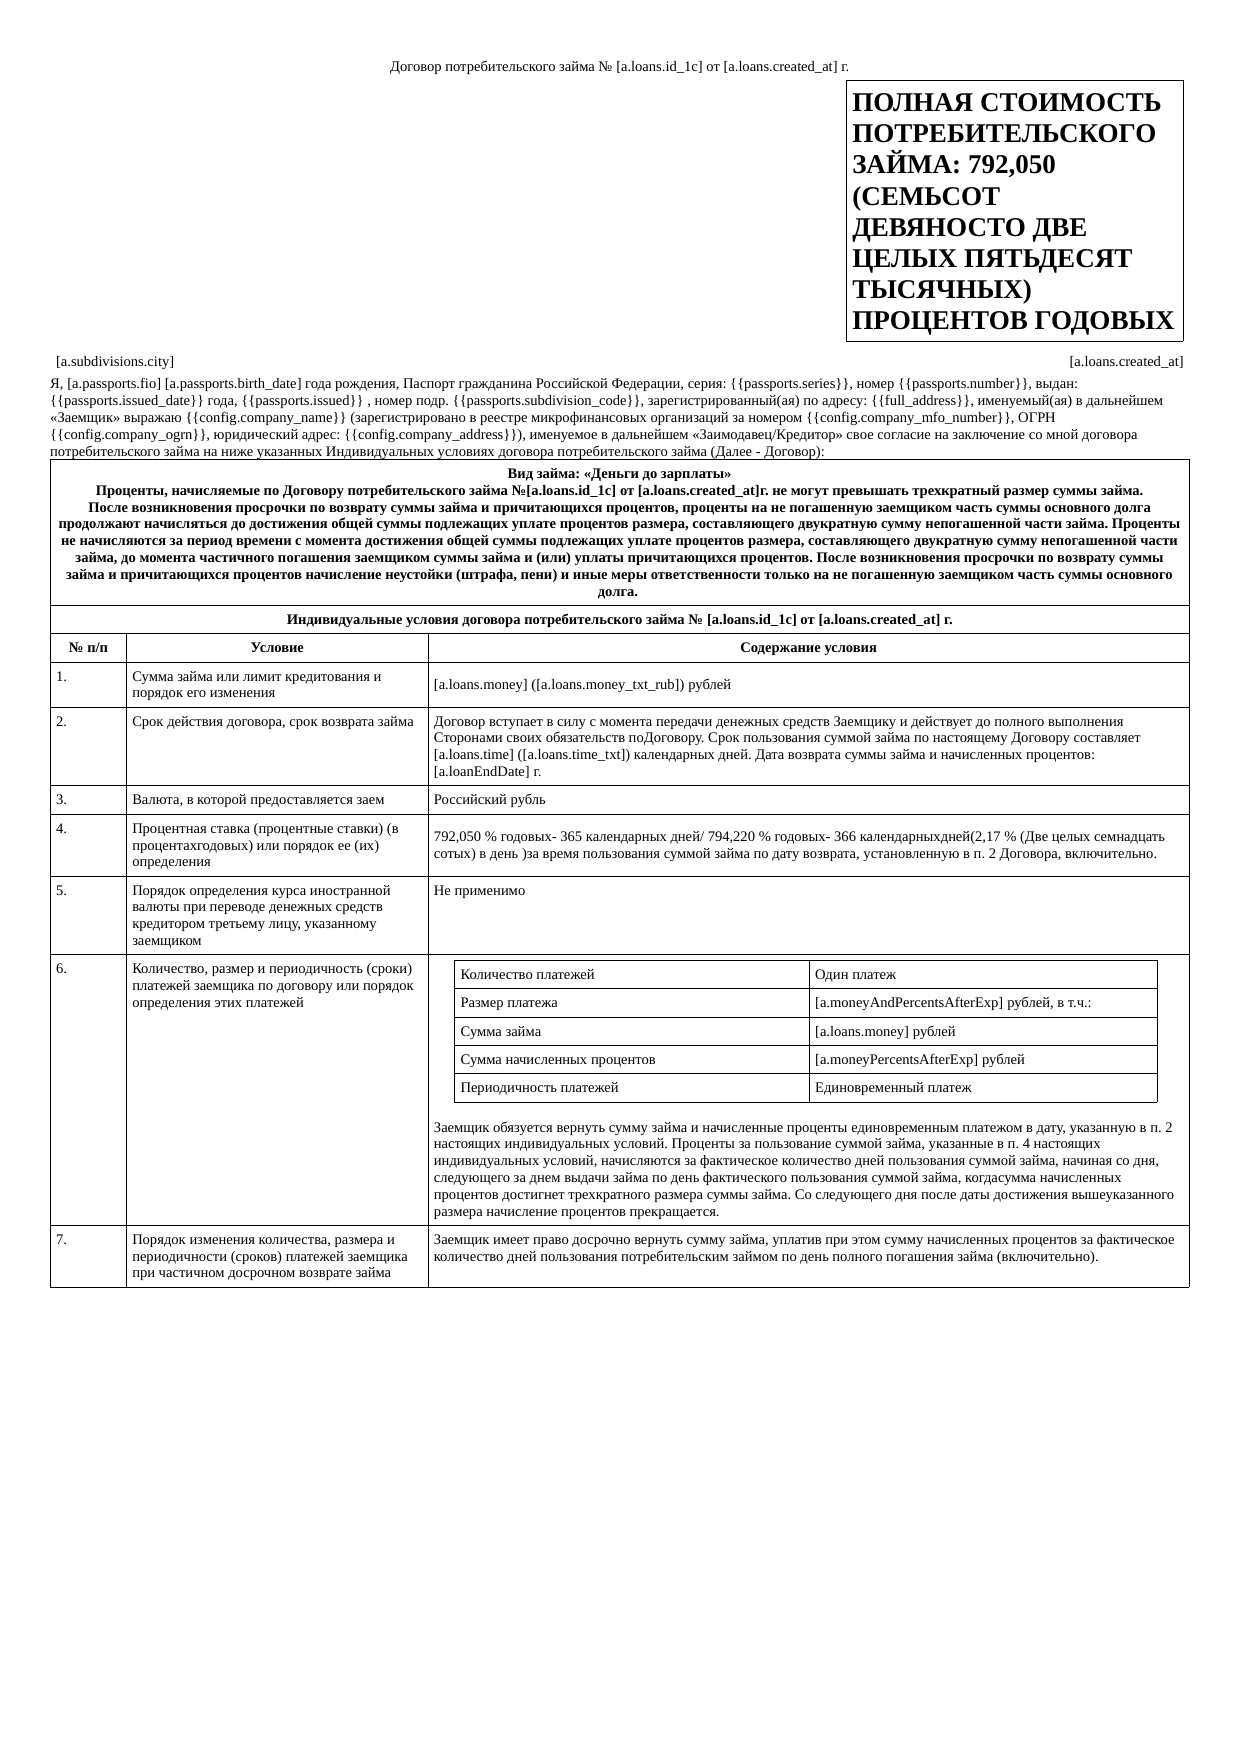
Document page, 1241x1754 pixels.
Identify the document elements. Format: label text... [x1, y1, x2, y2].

table_cell [a.loans.money] рублей [810, 1018, 1157, 1045]
table_cell Порядок определения курса иностранной валюты при переводе денежных средств кредитором третьему лицу, указанному заемщиком [127, 877, 428, 954]
table_cell Сумма займа [455, 1018, 809, 1045]
table_header Количество платежей [455, 961, 809, 988]
table_cell 792,050 % годовых- 365 календарных дней/ 794,220 % годовых- 366 календарныхдней(2,17 % (Две целых семнадцать сотых) в день )за время пользования суммой займа по дату возврата, установленную в п. 2 Договора, включительно. [429, 815, 1189, 876]
table_header [a.subdivisions.city] [50, 347, 700, 375]
text Договор потребительского займа № [a.loans.id_1c] от [a.loans.created_at] г. [50, 58, 1189, 74]
table_cell Заемщик обязуется вернуть сумму займа и начисленные проценты единовременным платежом в дату, указанную в п. 2 настоящих индивидуальных условий. Проценты за пользование суммой займа, указанные в п. 4 настоящих индивидуальных условий, начисляются за фактическое количество дней пользования суммой займа, начиная со дня, следующего за днем выдачи займа по день фактического пользования суммой займа, когдасумма начисленных процентов достигнет трехкратного размера суммы займа. Со следующего дня после даты достижения вышеуказанного размера начисление процентов прекращается. [429, 955, 1189, 1225]
table_header [841, 75, 1189, 347]
table_cell Условие [127, 634, 428, 662]
table_cell Периодичность платежей [455, 1074, 809, 1102]
table_cell Валюта, в которой предоставляется заем [127, 786, 428, 814]
table_cell 4. [51, 815, 126, 876]
table_cell Российский рубль [429, 786, 1189, 814]
table_cell Порядок изменения количества, размера и периодичности (сроков) платежей заемщика при частичном досрочном возврате займа [127, 1226, 428, 1287]
table_header [50, 75, 841, 347]
table_cell Не применимо [429, 877, 1189, 954]
table_cell 1. [51, 663, 126, 707]
table_cell Единовременный платеж [810, 1074, 1157, 1102]
table_cell Размер платежа [455, 989, 809, 1017]
table_header Индивидуальные условия договора потребительского займа № [a.loans.id_1c] от [a.loans.created_at] г. [51, 606, 1189, 633]
table_cell [a.moneyAndPercentsAfterExp] рублей, в т.ч.: [810, 989, 1157, 1017]
table_header Вид займа: «Деньги до зарплаты» Проценты, начисляемые по Договору потребительского займа №[a.loans.id_1c] от [a.loans.created_at]г. не могут превышать трехкратный размер суммы займа. После возникновения просрочки по возврату суммы займа и причитающихся процентов, проценты на не погашенную заемщиком часть суммы основного долга продолжают начисляться до достижения общей суммы подлежащих уплате процентов размера, составляющего двукратную сумму непогашенной части займа. Проценты не начисляются за период времени с момента достижения общей суммы подлежащих уплате процентов размера, составляющего двукратную сумму непогашенной части займа, до момента частичного погашения заемщиком суммы займа и (или) уплаты причитающихся процентов. После возникновения просрочки по возврату суммы займа и причитающихся процентов начисление неустойки (штрафа, пени) и иные меры ответственности только на не погашенную заемщиком часть суммы основного долга. [51, 460, 1189, 605]
table_cell 3. [51, 786, 126, 814]
table_header Один платеж [810, 961, 1157, 988]
table_cell Содержание условия [429, 634, 1189, 662]
table_header ПОЛНАЯ СТОИМОСТЬ ПОТРЕБИТЕЛЬСКОГО ЗАЙМА: 792,050 (СЕМЬСОТ ДЕВЯНОСТО ДВЕ ЦЕЛЫХ ПЯТЬДЕСЯТ ТЫСЯЧНЫХ) ПРОЦЕНТОВ ГОДОВЫХ [847, 81, 1183, 341]
table_cell 5. [51, 877, 126, 954]
table_cell Заемщик имеет право досрочно вернуть сумму займа, уплатив при этом сумму начисленных процентов за фактическое количество дней пользования потребительским займом по день полного погашения займа (включительно). [429, 1226, 1189, 1287]
table_cell Процентная ставка (процентные ставки) (в процентахгодовых) или порядок ее (их) определения [127, 815, 428, 876]
table_cell Сумма начисленных процентов [455, 1046, 809, 1073]
table_cell Договор вступает в силу с момента передачи денежных средств Заемщику и действует до полного выполнения Сторонами своих обязательств поДоговору. Срок пользования суммой займа по настоящему Договору составляет [a.loans.time] ([a.loans.time_txt]) календарных дней. Дата возврата суммы займа и начисленных процентов: [a.loanEndDate] г. [429, 708, 1189, 785]
table_cell 6. [51, 955, 126, 1225]
table_header [700, 347, 841, 375]
table_header [a.loans.created_at] [841, 347, 1189, 375]
table_header Я, [a.passports.fio] [a.passports.birth_date] года рождения, Паспорт гражданина Российской Федерации, серия: {{passports.series}}, номер {{passports.number}}, выдан: {{passports.issued_date}} года, {{passports.issued}} , номер подр. {{passports.subdivision_code}}, зарегистрированный(ая) по адресу: {{full_address}}, именуемый(ая) в дальнейшем «Заемщик» выражаю {{config.company_name}} (зарегистрировано в реестре микрофинансовых организаций за номером {{config.company_mfo_number}}, ОГРН {{config.company_ogrn}}, юридический адрес: {{config.company_address}}), именуемое в дальнейшем «Заимодавец/Кредитор» свое согласие на заключение со мной договора потребительского займа на ниже указанных Индивидуальных условиях договора потребительского займа (Далее - Договор): [50, 375, 1189, 459]
table_cell 2. [51, 708, 126, 785]
table_cell 7. [51, 1226, 126, 1287]
table_cell [a.loans.money] ([a.loans.money_txt_rub]) рублей [429, 663, 1189, 707]
table_cell Количество, размер и периодичность (сроки) платежей заемщика по договору или порядок определения этих платежей [127, 955, 428, 1225]
table_cell № п/п [51, 634, 126, 662]
table_cell [a.moneyPercentsAfterExp] рублей [810, 1046, 1157, 1073]
table_cell Срок действия договора, срок возврата займа [127, 708, 428, 785]
table_cell Сумма займа или лимит кредитования и порядок его изменения [127, 663, 428, 707]
